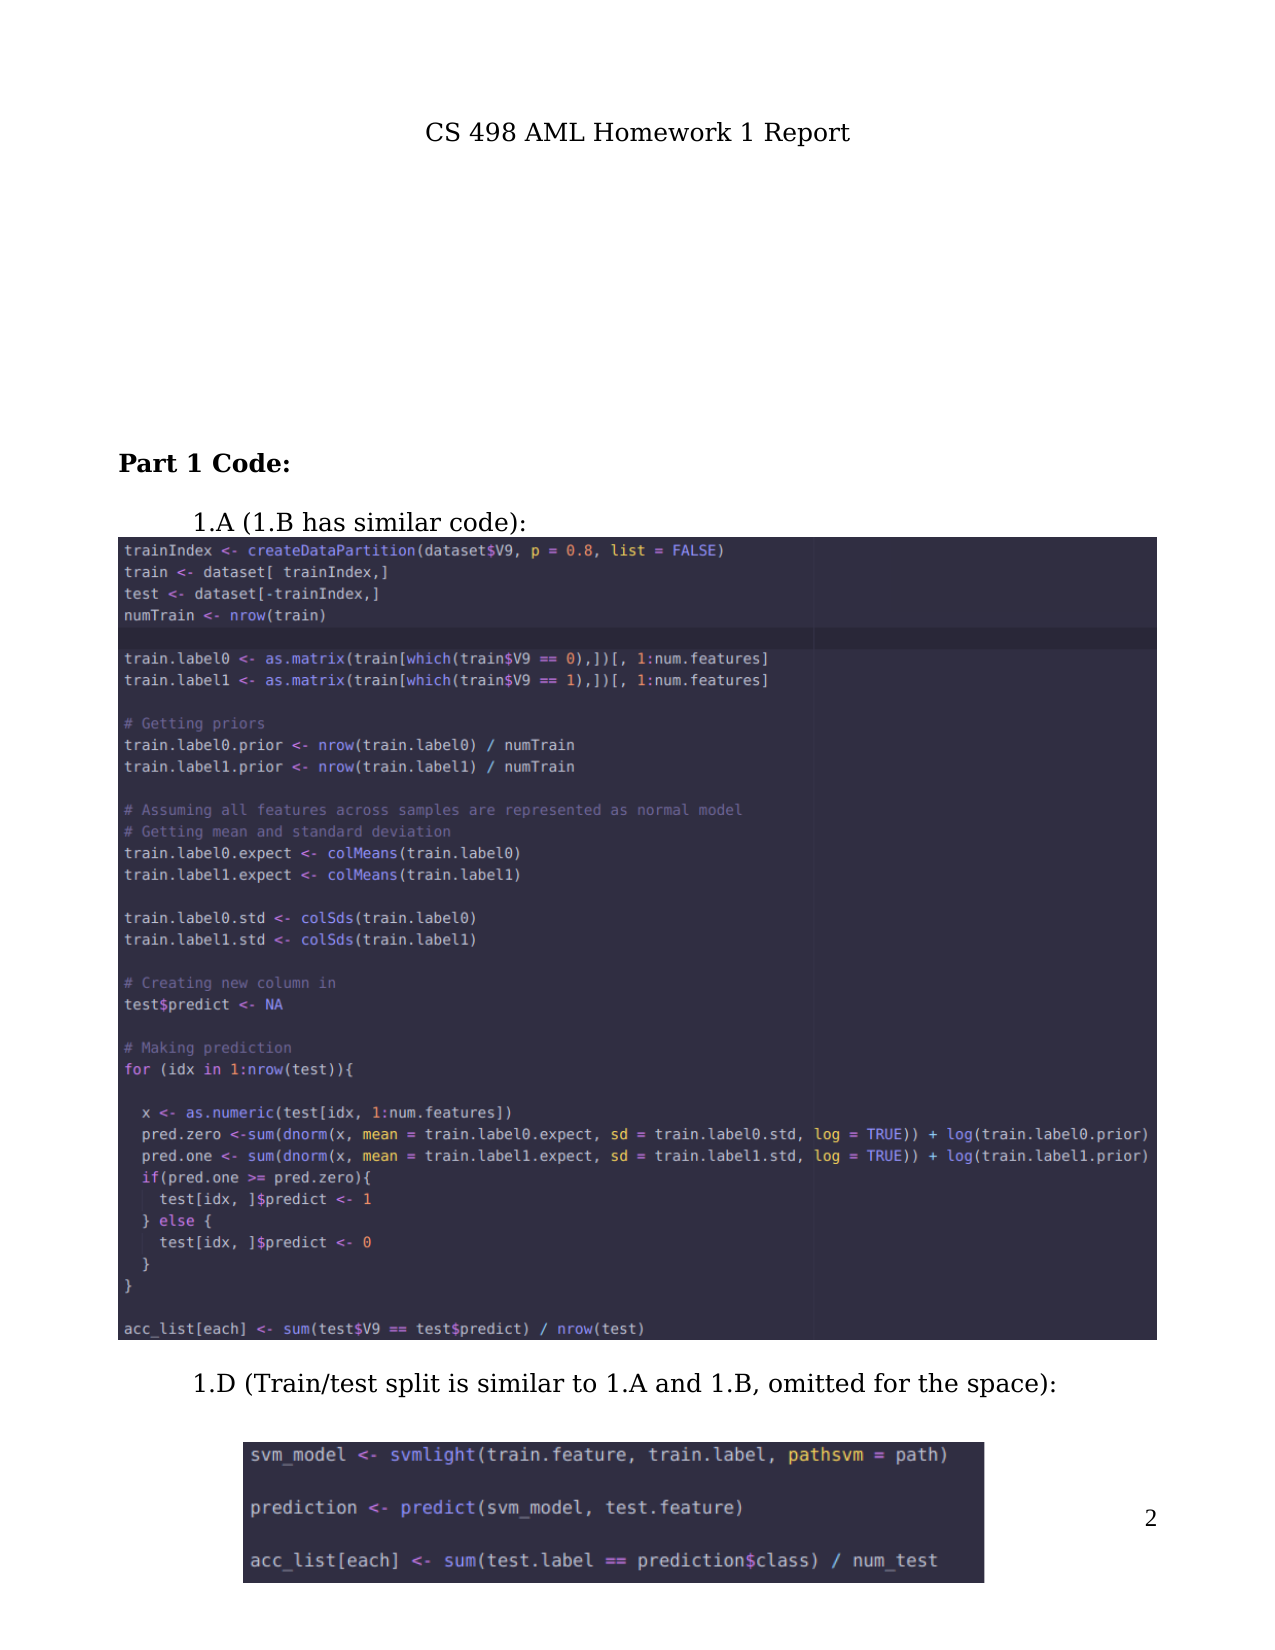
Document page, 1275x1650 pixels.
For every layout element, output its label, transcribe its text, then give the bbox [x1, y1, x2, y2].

picture [118, 537, 1157, 1340]
text Part 1 Code: [118, 449, 1157, 479]
text 1.D (Train/test split is similar to 1.A and 1.B, omitted for the space): [118, 1369, 1157, 1398]
text 1.A (1.B has similar code): [118, 508, 1157, 537]
picture [243, 1442, 985, 1583]
